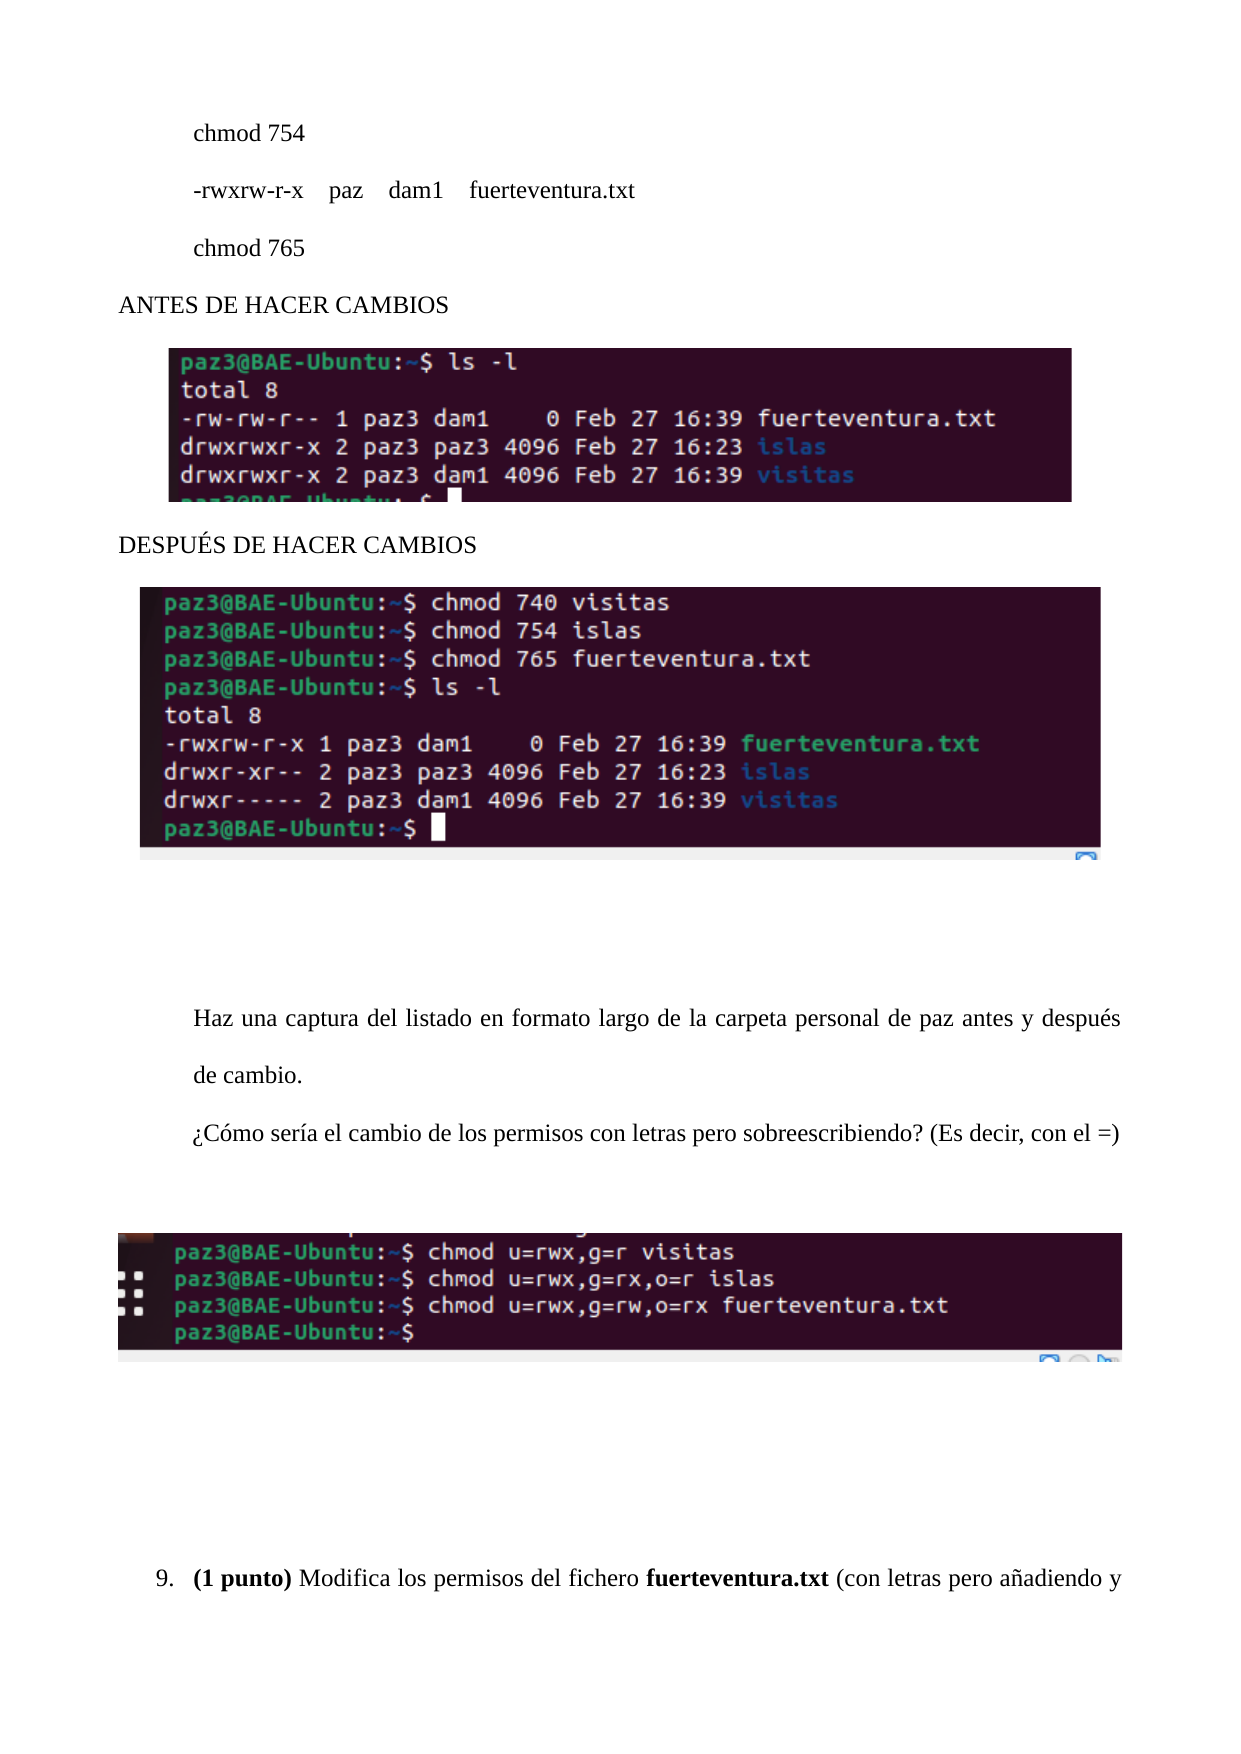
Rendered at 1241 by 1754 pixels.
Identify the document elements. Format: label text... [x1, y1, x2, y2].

picture [118, 1233, 1123, 1362]
list (1 punto) Modifica los permisos del fichero fuerteventura.txt (con letras pero añadiendo y [156, 1563, 1122, 1592]
text ANTES DE HACER CAMBIOS [118, 291, 1122, 319]
list chmod 754 [156, 118, 1122, 147]
list -rwxrw-r-x paz dam1 fuerteventura.txt [156, 176, 1122, 204]
picture [168, 348, 1072, 502]
text ¿Cómo sería el cambio de los permisos con letras pero sobreescribiendo? (Es decir, con el =) [118, 1118, 1122, 1147]
text DESPUÉS DE HACER CAMBIOS [118, 348, 1122, 559]
list Haz una captura del listado en formato largo de la carpeta personal de paz antes y después de cambio. [156, 1003, 1122, 1089]
list chmod 765 [156, 233, 1122, 262]
picture [139, 587, 1101, 860]
